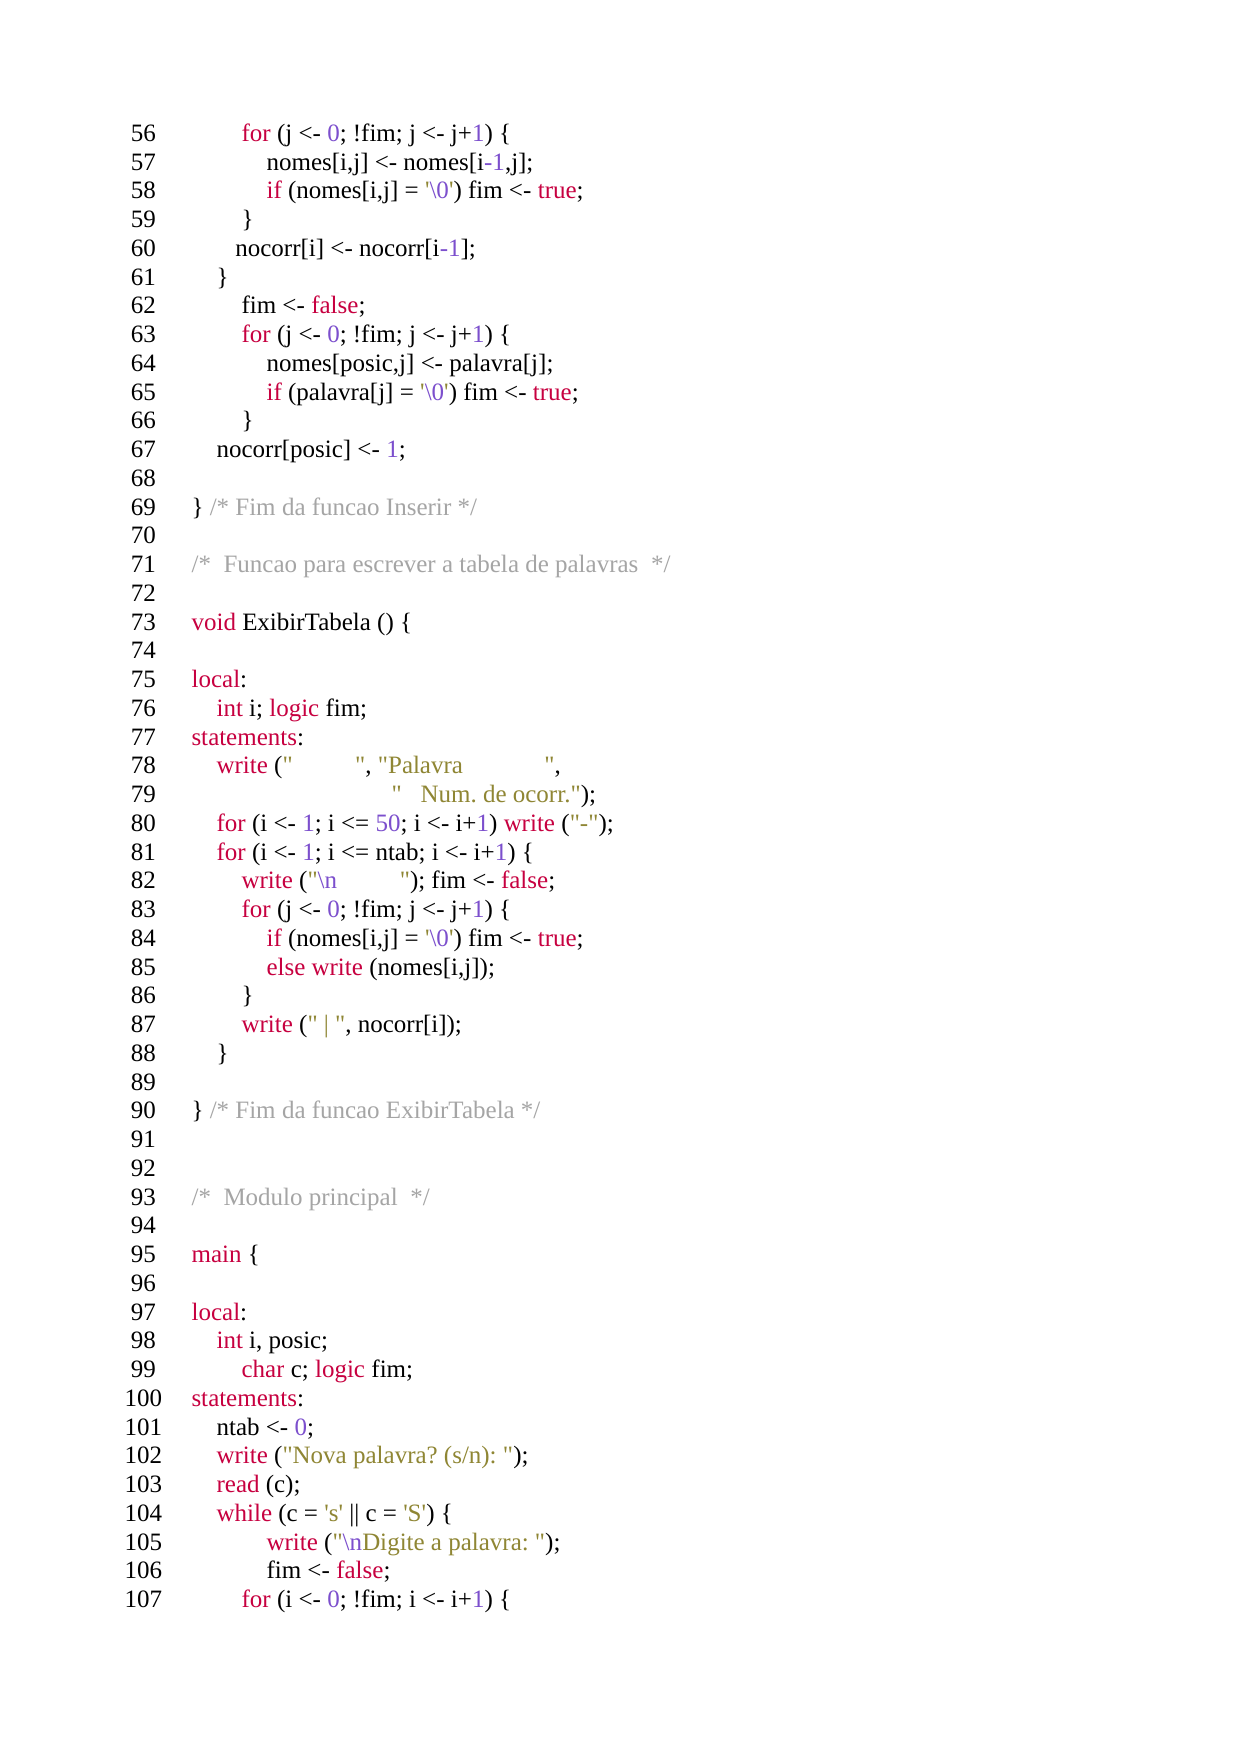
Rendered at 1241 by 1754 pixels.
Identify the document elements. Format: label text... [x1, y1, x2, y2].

table_cell 66 [118, 406, 191, 434]
table_cell } [191, 262, 1122, 291]
table_cell 78 [118, 751, 191, 779]
table_cell 75 [118, 664, 191, 693]
table_cell local: [191, 664, 1122, 693]
table_cell } [191, 204, 1122, 233]
table_cell int i, posic; [191, 1326, 1122, 1354]
table_cell statements: [191, 722, 1122, 751]
table_cell } [191, 981, 1122, 1009]
table_cell 73 [118, 607, 191, 636]
table_cell } [191, 1038, 1122, 1067]
table_cell /* Modulo principal */ [191, 1182, 1122, 1211]
table_cell 85 [118, 952, 191, 981]
table_cell void ExibirTabela () { [191, 607, 1122, 636]
table_cell 87 [118, 1009, 191, 1038]
table_cell main { [191, 1239, 1122, 1268]
table_cell nocorr[i] <- nocorr[i-1]; [191, 233, 1122, 262]
table_cell 59 [118, 204, 191, 233]
table_cell 57 [118, 147, 191, 176]
table_cell } [191, 406, 1122, 434]
table_cell 101 [118, 1412, 191, 1441]
table_cell 91 [118, 1124, 191, 1153]
table_cell nomes[posic,j] <- palavra[j]; [191, 348, 1122, 377]
table_cell 98 [118, 1326, 191, 1354]
table_cell 105 [118, 1527, 191, 1556]
table_cell 89 [118, 1067, 191, 1096]
table_cell 97 [118, 1297, 191, 1326]
table_cell 88 [118, 1038, 191, 1067]
table_cell 63 [118, 319, 191, 348]
table_cell if (nomes[i,j] = '\0') fim <- true; [191, 176, 1122, 204]
table_cell } /* Fim da funcao ExibirTabela */ [191, 1096, 1122, 1124]
table_cell [191, 636, 1122, 664]
table_cell 68 [118, 463, 191, 492]
table_cell 80 [118, 808, 191, 837]
table_cell 99 [118, 1354, 191, 1383]
table_cell 77 [118, 722, 191, 751]
table_cell 64 [118, 348, 191, 377]
table_cell 60 [118, 233, 191, 262]
table_cell 67 [118, 434, 191, 463]
table_cell read (c); [191, 1469, 1122, 1498]
table_cell 93 [118, 1182, 191, 1211]
table_cell int i; logic fim; [191, 693, 1122, 722]
table_cell 72 [118, 578, 191, 607]
table_cell write ("\nDigite a palavra: "); [191, 1527, 1122, 1556]
table_cell for (i <- 0; !fim; i <- i+1) { [191, 1584, 1122, 1613]
table_cell write ("Nova palavra? (s/n): "); [191, 1441, 1122, 1469]
table_cell } /* Fim da funcao Inserir */ [191, 492, 1122, 521]
table_cell 81 [118, 837, 191, 866]
table_cell [191, 521, 1122, 549]
table_cell nomes[i,j] <- nomes[i-1,j]; [191, 147, 1122, 176]
table_cell 90 [118, 1096, 191, 1124]
table_cell for (j <- 0; !fim; j <- j+1) { [191, 894, 1122, 923]
table_cell 94 [118, 1211, 191, 1239]
table_cell 83 [118, 894, 191, 923]
table_cell while (c = 's' || c = 'S') { [191, 1498, 1122, 1527]
table_cell [191, 1067, 1122, 1096]
table_cell 104 [118, 1498, 191, 1527]
table_cell [191, 463, 1122, 492]
table_cell 62 [118, 291, 191, 319]
table_cell local: [191, 1297, 1122, 1326]
table_cell 58 [118, 176, 191, 204]
table_cell write (" | ", nocorr[i]); [191, 1009, 1122, 1038]
table_cell [191, 1211, 1122, 1239]
table_cell for (j <- 0; !fim; j <- j+1) { [191, 319, 1122, 348]
table_cell 79 [118, 779, 191, 808]
table_cell char c; logic fim; [191, 1354, 1122, 1383]
table_cell nocorr[posic] <- 1; [191, 434, 1122, 463]
table_cell statements: [191, 1383, 1122, 1412]
table_cell 76 [118, 693, 191, 722]
table_cell for (i <- 1; i <= 50; i <- i+1) write ("-"); [191, 808, 1122, 837]
table_cell [191, 1153, 1122, 1182]
table_cell 95 [118, 1239, 191, 1268]
table_cell 107 [118, 1584, 191, 1613]
table_cell 86 [118, 981, 191, 1009]
table_cell ntab <- 0; [191, 1412, 1122, 1441]
table_cell write (" ", "Palavra ", [191, 751, 1122, 779]
table_cell 71 [118, 549, 191, 578]
table_cell for (j <- 0; !fim; j <- j+1) { [191, 118, 1122, 147]
table_cell " Num. de ocorr."); [191, 779, 1122, 808]
table_cell 69 [118, 492, 191, 521]
table_cell 100 [118, 1383, 191, 1412]
table_cell 84 [118, 923, 191, 952]
table_cell fim <- false; [191, 1556, 1122, 1584]
table_cell 74 [118, 636, 191, 664]
table_cell write ("\n "); fim <- false; [191, 866, 1122, 894]
table_cell if (palavra[j] = '\0') fim <- true; [191, 377, 1122, 406]
table_cell 106 [118, 1556, 191, 1584]
table_cell [191, 1124, 1122, 1153]
table_cell else write (nomes[i,j]); [191, 952, 1122, 981]
table_cell 70 [118, 521, 191, 549]
table_cell if (nomes[i,j] = '\0') fim <- true; [191, 923, 1122, 952]
table_cell 82 [118, 866, 191, 894]
table_cell [191, 1268, 1122, 1297]
table_cell 92 [118, 1153, 191, 1182]
table_cell 65 [118, 377, 191, 406]
table_cell fim <- false; [191, 291, 1122, 319]
table_cell 96 [118, 1268, 191, 1297]
table_cell [191, 578, 1122, 607]
table_cell 61 [118, 262, 191, 291]
table_cell 103 [118, 1469, 191, 1498]
table_cell for (i <- 1; i <= ntab; i <- i+1) { [191, 837, 1122, 866]
table_cell 102 [118, 1441, 191, 1469]
table_cell /* Funcao para escrever a tabela de palavras */ [191, 549, 1122, 578]
table_cell 56 [118, 118, 191, 147]
